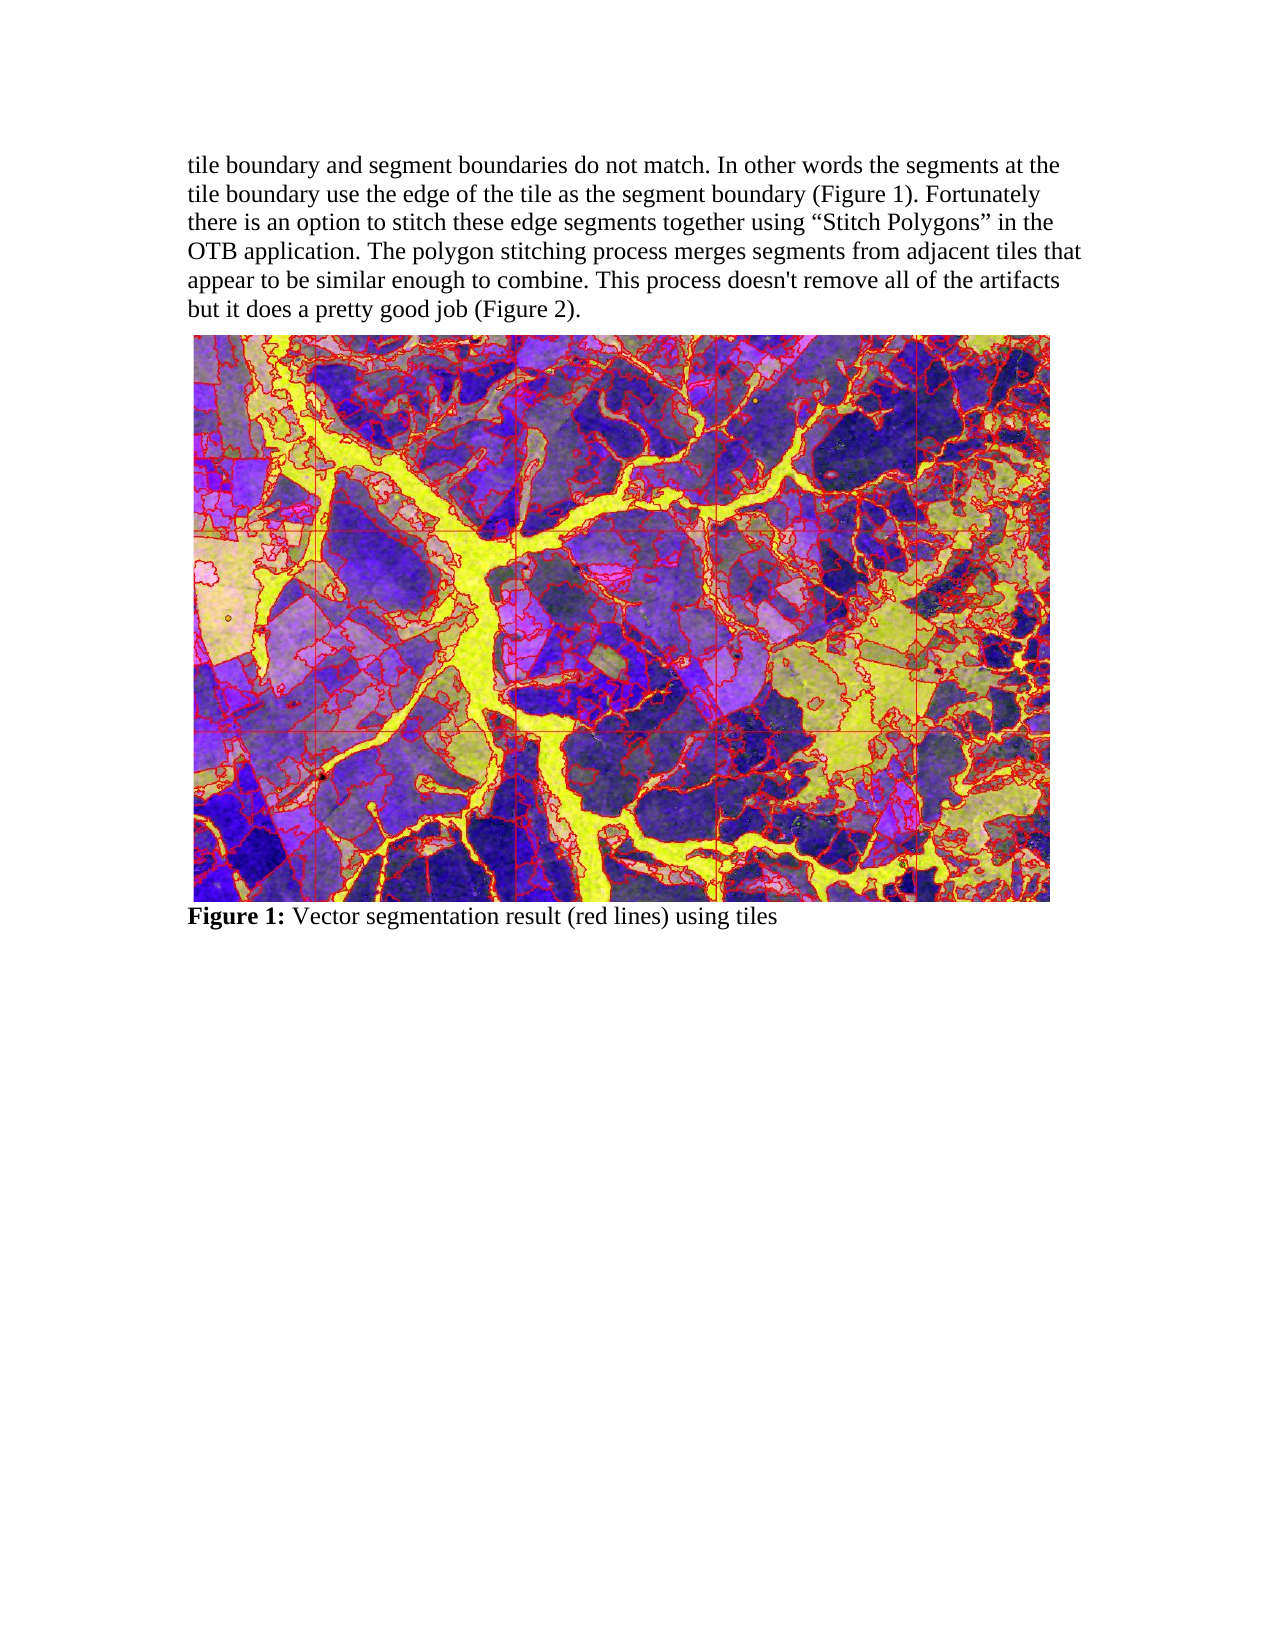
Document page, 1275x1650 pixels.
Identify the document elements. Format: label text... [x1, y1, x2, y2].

picture [193, 335, 1050, 902]
text Figure 1: Vector segmentation result (red lines) using tiles [187, 335, 1087, 930]
text tile boundary and segment boundaries do not match. In other words the segments at the tile boundary use the edge of the tile as the segment boundary (Figure 1). Fortunately there is an option to stitch these edge segments together using “Stitch Polygons” in the OTB application. The polygon stitching process merges segments from adjacent tiles that appear to be similar enough to combine. This process doesn't remove all of the artifacts but it does a pretty good job (Figure 2). [187, 150, 1087, 322]
